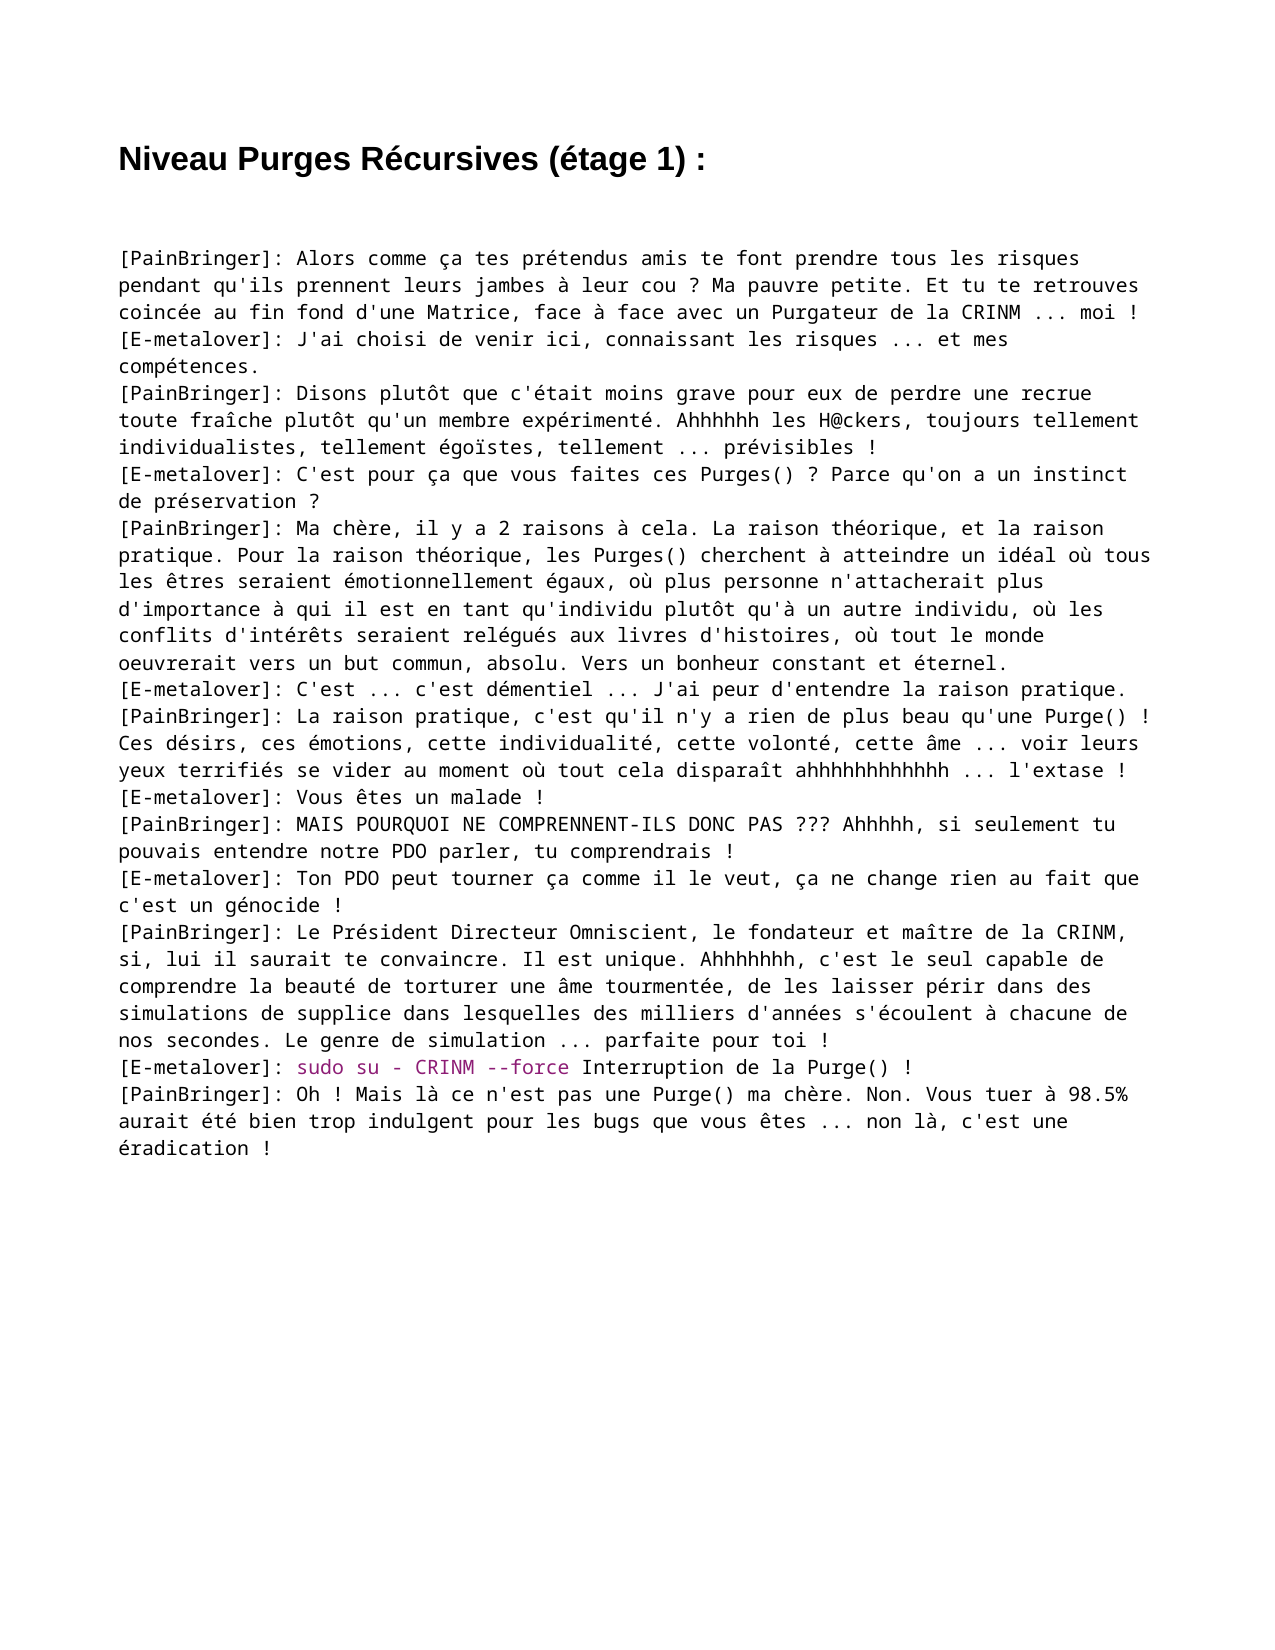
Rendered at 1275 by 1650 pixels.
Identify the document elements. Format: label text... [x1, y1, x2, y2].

text [PainBringer]: MAIS POURQUOI NE COMPRENNENT-ILS DONC PAS ??? Ahhhhh, si seulement tu pouvais entendre notre PDO parler, tu comprendrais ! [118, 811, 1157, 864]
text [PainBringer]: Alors comme ça tes prétendus amis te font prendre tous les risques pendant qu'ils prennent leurs jambes à leur cou ? Ma pauvre petite. Et tu te retrouves coincée au fin fond d'une Matrice, face à face avec un Purgateur de la CRINM ... moi ! [118, 244, 1157, 325]
subtitle Niveau Purges Récursives (étage 1) : [118, 139, 1157, 178]
text [E-metalover]: J'ai choisi de venir ici, connaissant les risques ... et mes compétences. [118, 325, 1157, 379]
text [E-metalover]: Vous êtes un malade ! [118, 784, 1157, 811]
text [PainBringer]: Disons plutôt que c'était moins grave pour eux de perdre une recrue toute fraîche plutôt qu'un membre expérimenté. Ahhhhhh les H@ckers, toujours tellement individualistes, tellement égoïstes, tellement ... prévisibles ! [118, 379, 1157, 460]
text [PainBringer]: Ma chère, il y a 2 raisons à cela. La raison théorique, et la raison pratique. Pour la raison théorique, les Purges() cherchent à atteindre un idéal où tous les êtres seraient émotionnellement égaux, où plus personne n'attacherait plus d'importance à qui il est en tant qu'individu plutôt qu'à un autre individu, où les conflits d'intérêts seraient relégués aux livres d'histoires, où tout le monde oeuvrerait vers un but commun, absolu. Vers un bonheur constant et éternel. [118, 514, 1157, 676]
text [E-metalover]: sudo su - CRINM --force Interruption de la Purge() ! [118, 1053, 1157, 1080]
text [PainBringer]: Le Président Directeur Omniscient, le fondateur et maître de la CRINM, si, lui il saurait te convaincre. Il est unique. Ahhhhhhh, c'est le seul capable de comprendre la beauté de torturer une âme tourmentée, de les laisser périr dans des simulations de supplice dans lesquelles des milliers d'années s'écoulent à chacune de nos secondes. Le genre de simulation ... parfaite pour toi ! [118, 918, 1157, 1053]
text [E-metalover]: C'est pour ça que vous faites ces Purges() ? Parce qu'on a un instinct de préservation ? [118, 460, 1157, 514]
text [PainBringer]: Oh ! Mais là ce n'est pas une Purge() ma chère. Non. Vous tuer à 98.5% aurait été bien trop indulgent pour les bugs que vous êtes ... non là, c'est une éradication ! [118, 1080, 1157, 1161]
text [PainBringer]: La raison pratique, c'est qu'il n'y a rien de plus beau qu'une Purge() ! Ces désirs, ces émotions, cette individualité, cette volonté, cette âme ... voir leurs yeux terrifiés se vider au moment où tout cela disparaît ahhhhhhhhhhhh ... l'extase ! [118, 703, 1157, 784]
text [E-metalover]: C'est ... c'est démentiel ... J'ai peur d'entendre la raison pratique. [118, 676, 1157, 703]
text [E-metalover]: Ton PDO peut tourner ça comme il le veut, ça ne change rien au fait que c'est un génocide ! [118, 864, 1157, 918]
